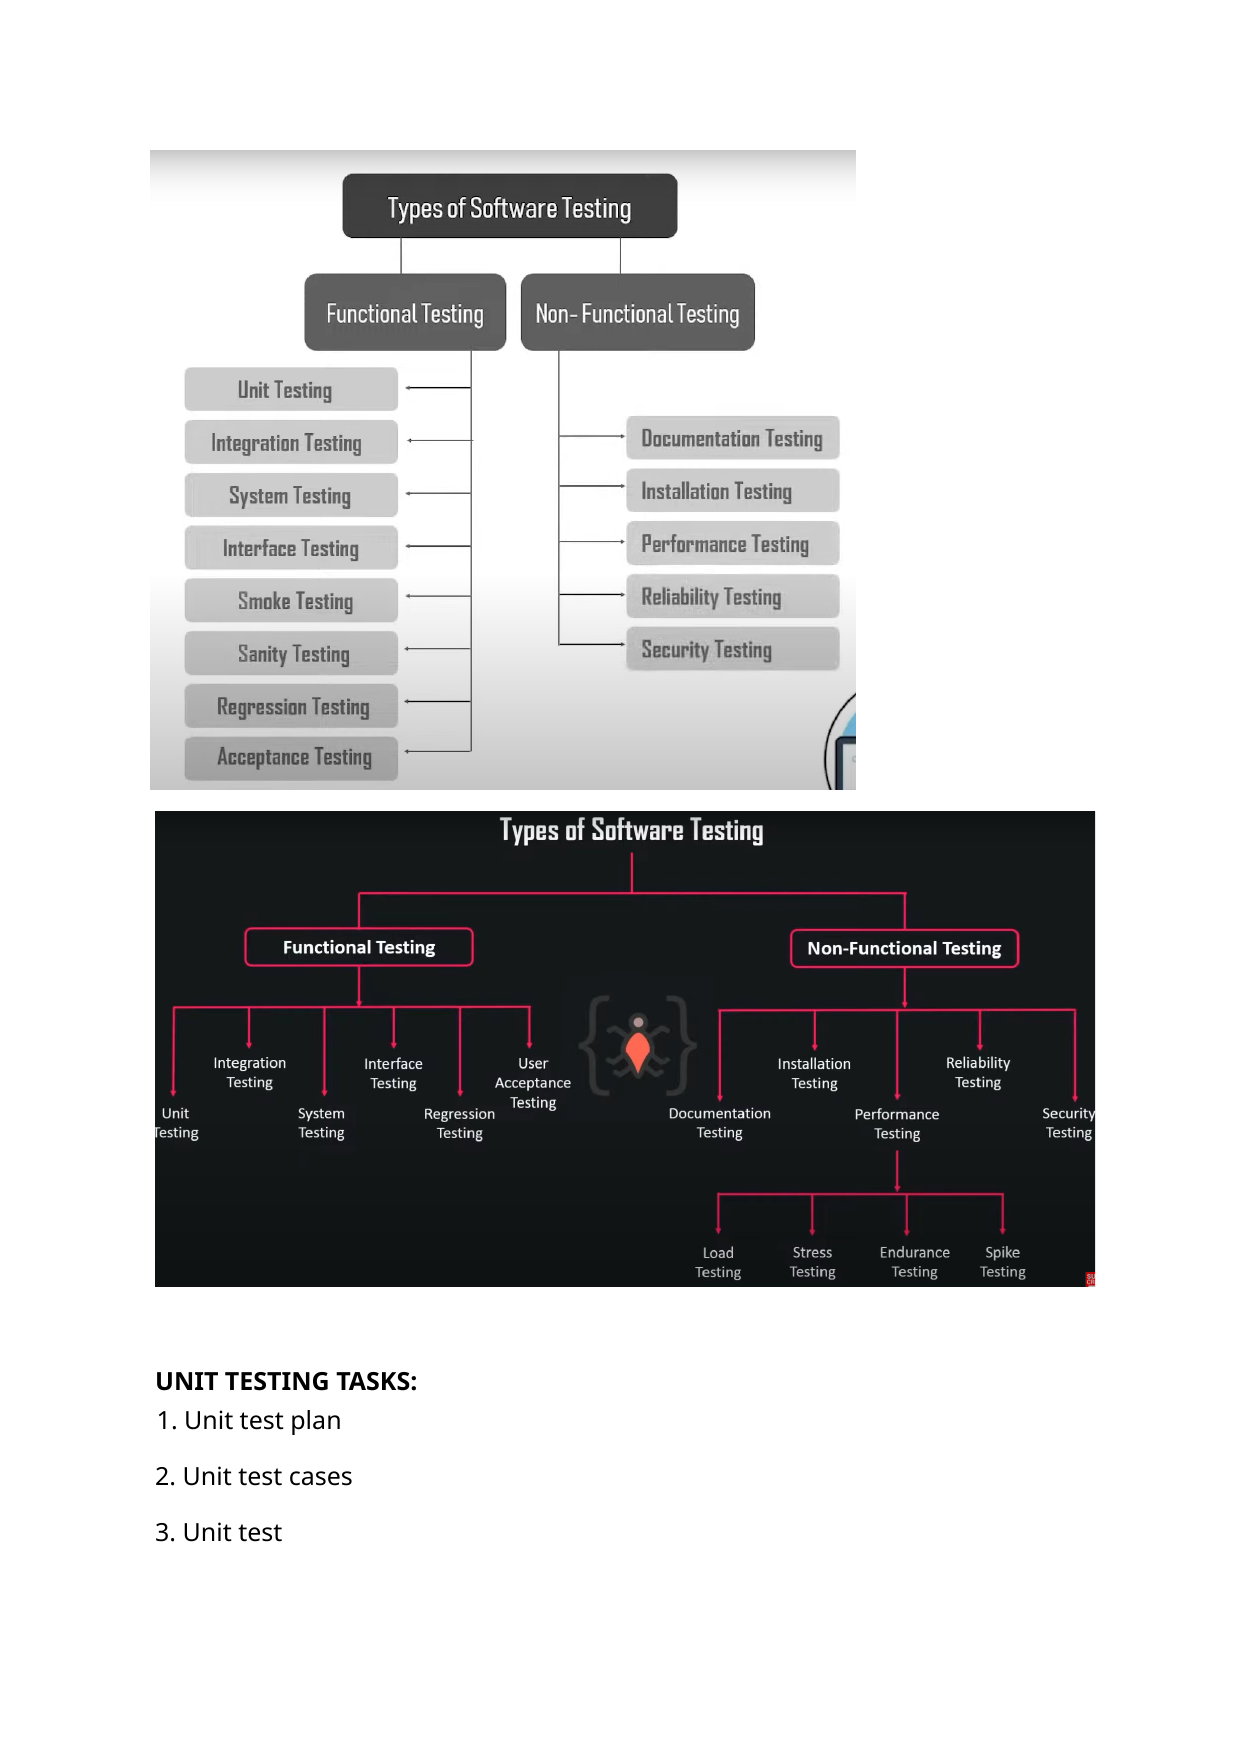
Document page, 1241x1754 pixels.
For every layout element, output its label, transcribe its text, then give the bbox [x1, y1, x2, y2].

text 2. Unit test cases [150, 1459, 1090, 1493]
text 3. Unit test [150, 1515, 1090, 1549]
text UNIT TESTING TASKS: 1. Unit test plan [150, 1364, 1090, 1437]
